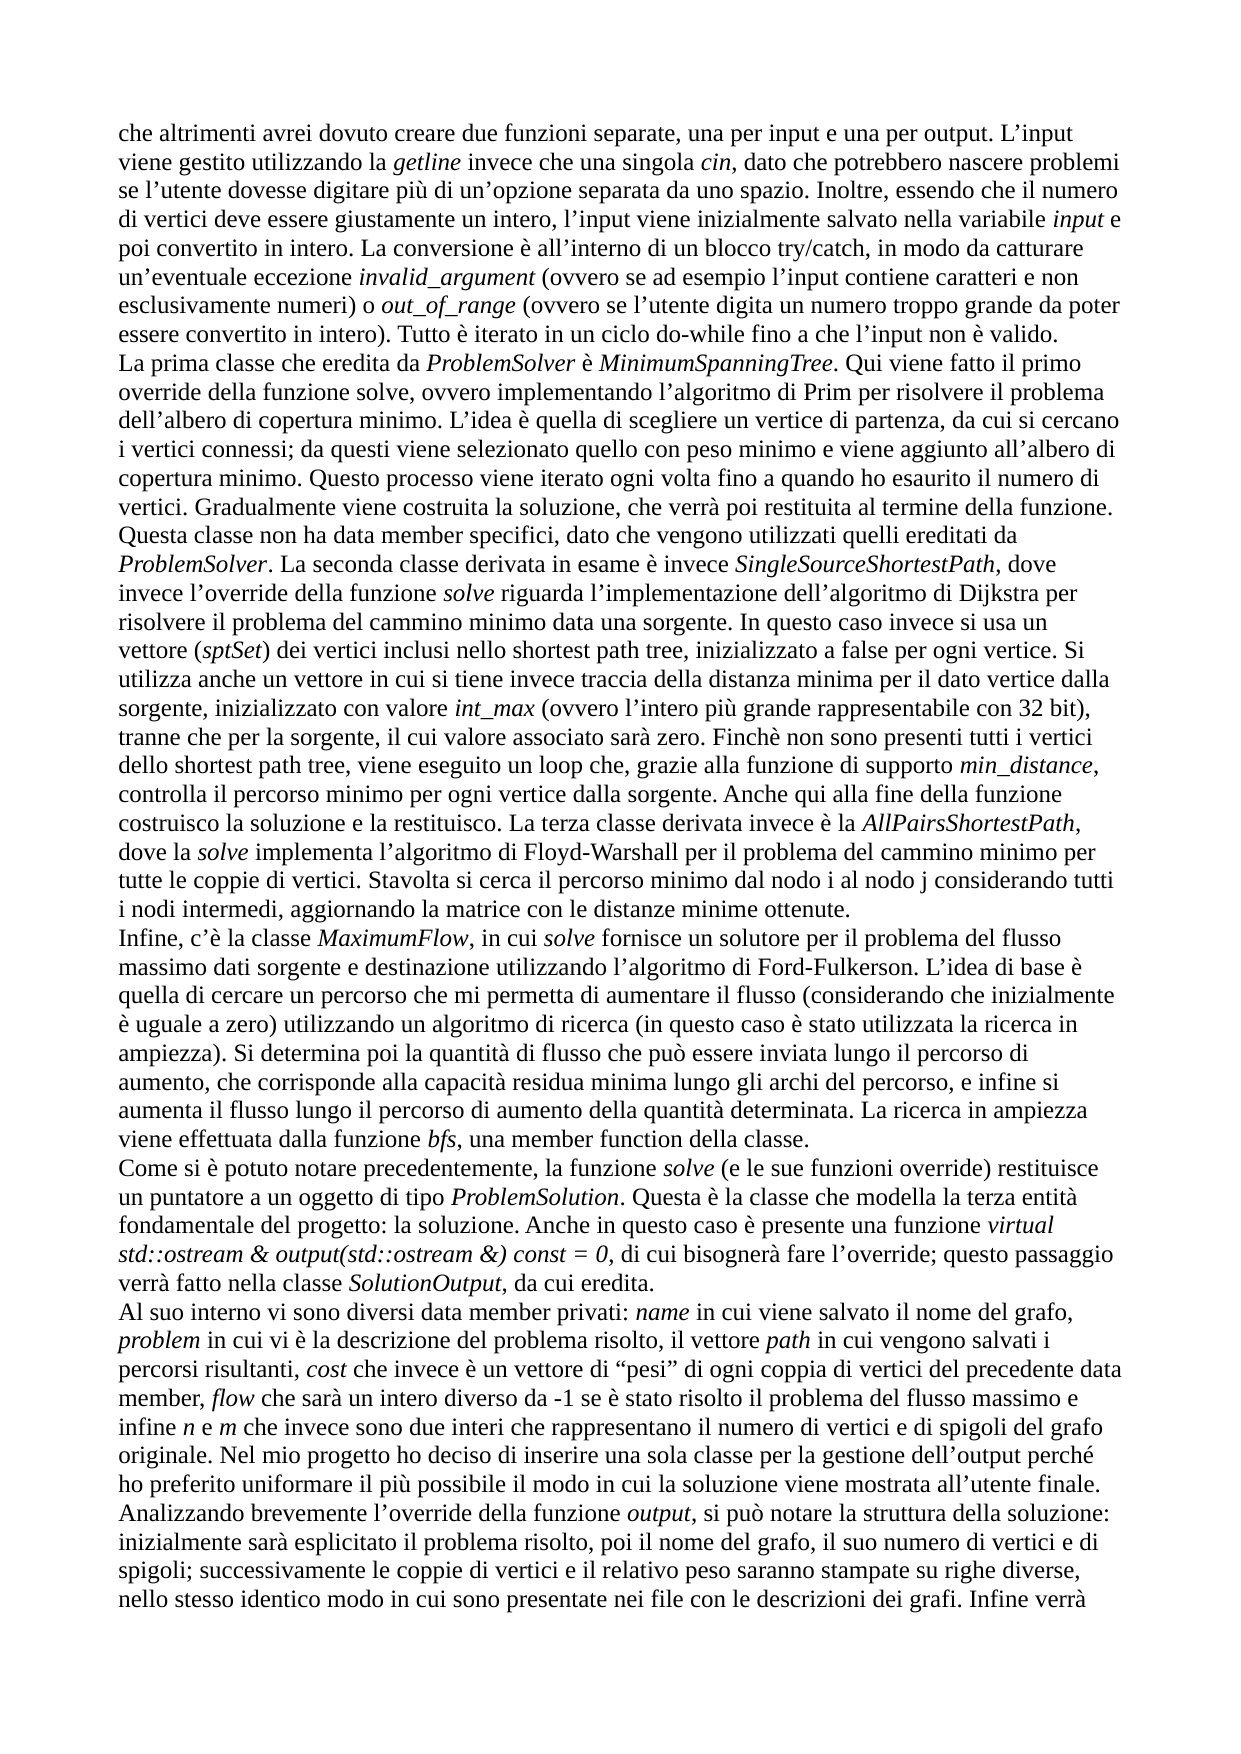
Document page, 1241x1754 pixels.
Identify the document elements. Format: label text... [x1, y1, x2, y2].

text Infine, c’è la classe MaximumFlow, in cui solve fornisce un solutore per il problema del flusso massimo dati sorgente e destinazione utilizzando l’algoritmo di Ford-Fulkerson. L’idea di base è quella di cercare un percorso che mi permetta di aumentare il flusso (considerando che inizialmente è uguale a zero) utilizzando un algoritmo di ricerca (in questo caso è stato utilizzata la ricerca in ampiezza). Si determina poi la quantità di flusso che può essere inviata lungo il percorso di aumento, che corrisponde alla capacità residua minima lungo gli archi del percorso, e infine si aumenta il flusso lungo il percorso di aumento della quantità determinata. La ricerca in ampiezza viene effettuata dalla funzione bfs, una member function della classe. [118, 923, 1122, 1153]
text Come si è potuto notare precedentemente, la funzione solve (e le sue funzioni override) restituisce un puntatore a un oggetto di tipo ProblemSolution. Questa è la classe che modella la terza entità fondamentale del progetto: la soluzione. Anche in questo caso è presente una funzione virtual std::ostream & output(std::ostream &) const = 0, di cui bisognerà fare l’override; questo passaggio verrà fatto nella classe SolutionOutput, da cui eredita. [118, 1153, 1122, 1297]
text che altrimenti avrei dovuto creare due funzioni separate, una per input e una per output. L’input viene gestito utilizzando la getline invece che una singola cin, dato che potrebbero nascere problemi se l’utente dovesse digitare più di un’opzione separata da uno spazio. Inoltre, essendo che il numero di vertici deve essere giustamente un intero, l’input viene inizialmente salvato nella variabile input e poi convertito in intero. La conversione è all’interno di un blocco try/catch, in modo da catturare un’eventuale eccezione invalid_argument (ovvero se ad esempio l’input contiene caratteri e non esclusivamente numeri) o out_of_range (ovvero se l’utente digita un numero troppo grande da poter essere convertito in intero). Tutto è iterato in un ciclo do-while fino a che l’input non è valido. [118, 118, 1122, 348]
text La prima classe che eredita da ProblemSolver è MinimumSpanningTree. Qui viene fatto il primo override della funzione solve, ovvero implementando l’algoritmo di Prim per risolvere il problema dell’albero di copertura minimo. L’idea è quella di scegliere un vertice di partenza, da cui si cercano i vertici connessi; da questi viene selezionato quello con peso minimo e viene aggiunto all’albero di copertura minimo. Questo processo viene iterato ogni volta fino a quando ho esaurito il numero di vertici. Gradualmente viene costruita la soluzione, che verrà poi restituita al termine della funzione. Questa classe non ha data member specifici, dato che vengono utilizzati quelli ereditati da ProblemSolver. La seconda classe derivata in esame è invece SingleSourceShortestPath, dove invece l’override della funzione solve riguarda l’implementazione dell’algoritmo di Dijkstra per risolvere il problema del cammino minimo data una sorgente. In questo caso invece si usa un vettore (sptSet) dei vertici inclusi nello shortest path tree, inizializzato a false per ogni vertice. Si utilizza anche un vettore in cui si tiene invece traccia della distanza minima per il dato vertice dalla sorgente, inizializzato con valore int_max (ovvero l’intero più grande rappresentabile con 32 bit), tranne che per la sorgente, il cui valore associato sarà zero. Finchè non sono presenti tutti i vertici dello shortest path tree, viene eseguito un loop che, grazie alla funzione di supporto min_distance, controlla il percorso minimo per ogni vertice dalla sorgente. Anche qui alla fine della funzione costruisco la soluzione e la restituisco. La terza classe derivata invece è la AllPairsShortestPath, dove la solve implementa l’algoritmo di Floyd-Warshall per il problema del cammino minimo per tutte le coppie di vertici. Stavolta si cerca il percorso minimo dal nodo i al nodo j considerando tutti i nodi intermedi, aggiornando la matrice con le distanze minime ottenute. [118, 348, 1122, 923]
text Al suo interno vi sono diversi data member privati: name in cui viene salvato il nome del grafo, problem in cui vi è la descrizione del problema risolto, il vettore path in cui vengono salvati i percorsi risultanti, cost che invece è un vettore di “pesi” di ogni coppia di vertici del precedente data member, flow che sarà un intero diverso da -1 se è stato risolto il problema del flusso massimo e infine n e m che invece sono due interi che rappresentano il numero di vertici e di spigoli del grafo originale. Nel mio progetto ho deciso di inserire una sola classe per la gestione dell’output perché ho preferito uniformare il più possibile il modo in cui la soluzione viene mostrata all’utente finale. Analizzando brevemente l’override della funzione output, si può notare la struttura della soluzione: inizialmente sarà esplicitato il problema risolto, poi il nome del grafo, il suo numero di vertici e di spigoli; successivamente le coppie di vertici e il relativo peso saranno stampate su righe diverse, nello stesso identico modo in cui sono presentate nei file con le descrizioni dei grafi. Infine verrà [118, 1297, 1122, 1613]
